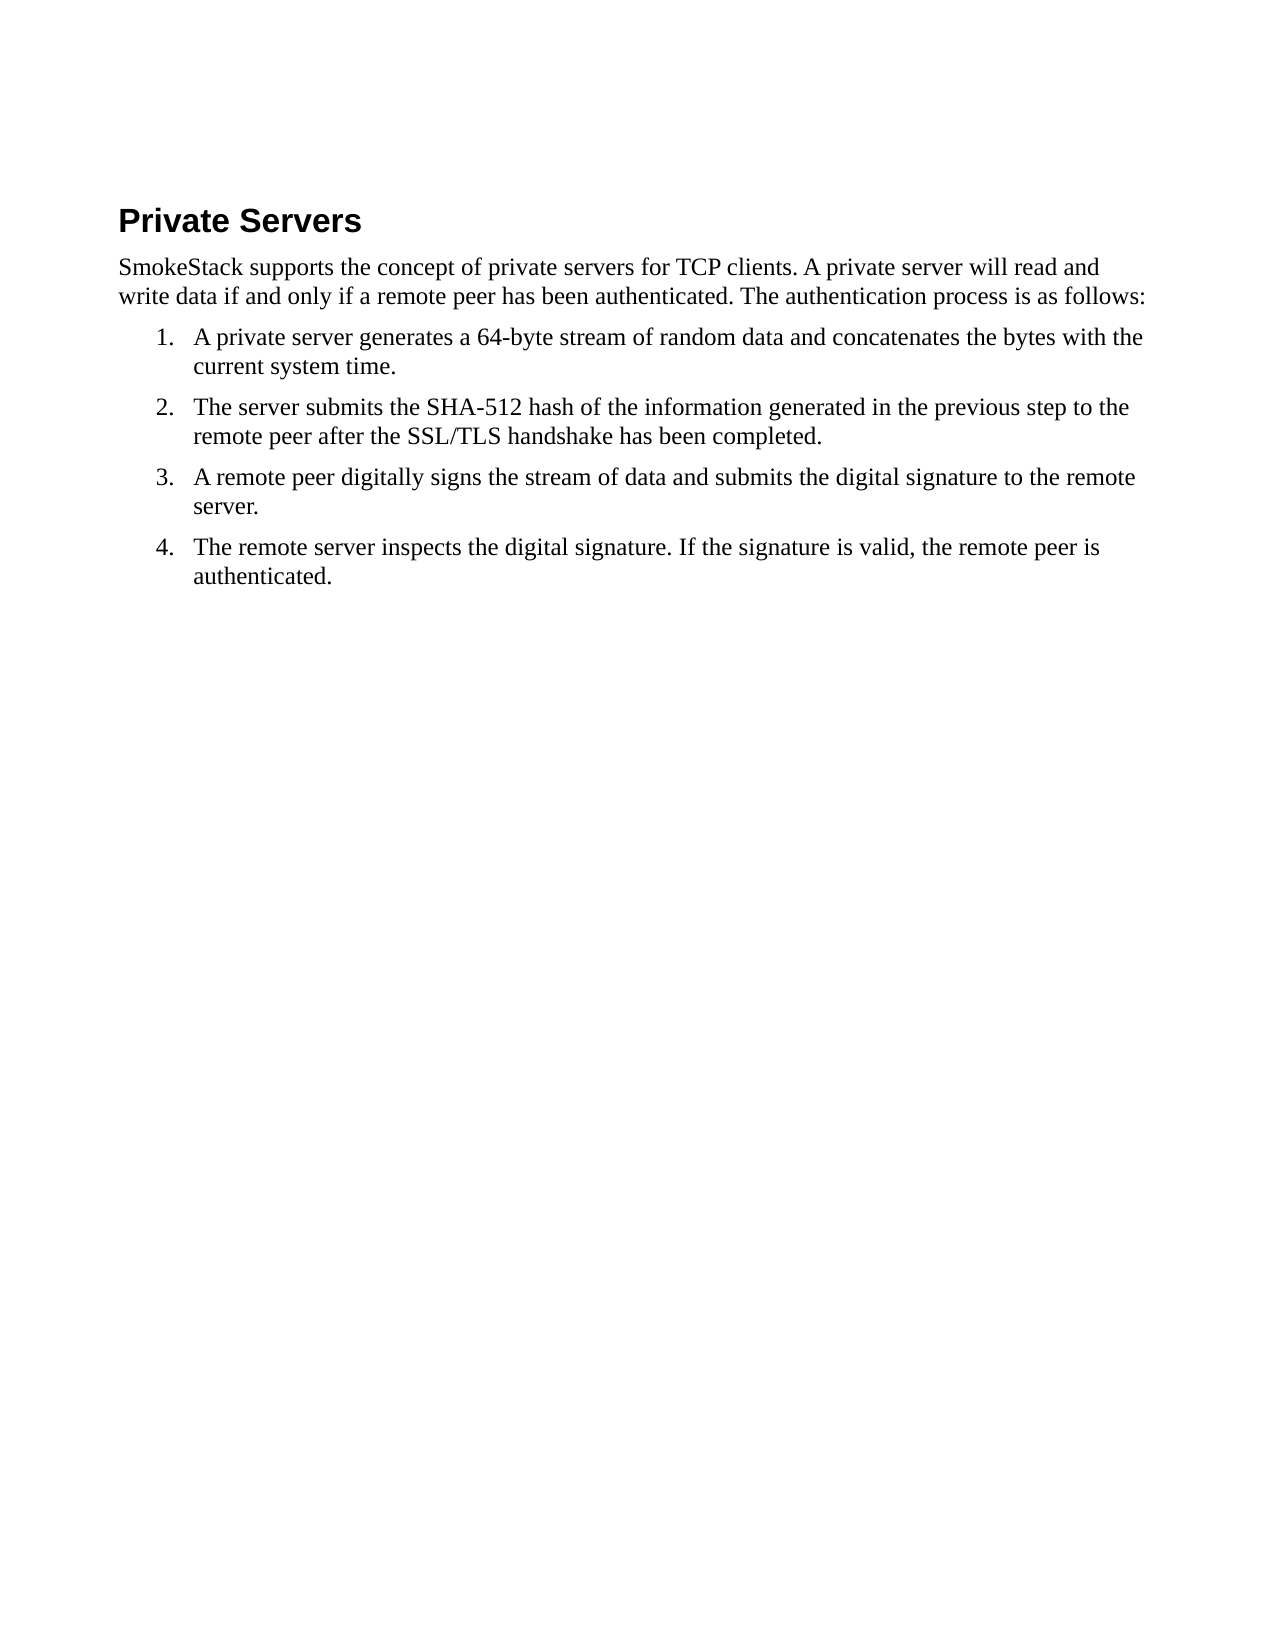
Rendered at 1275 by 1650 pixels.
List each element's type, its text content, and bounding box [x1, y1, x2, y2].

list A private server generates a 64-byte stream of random data and concatenates the bytes with the current system time. [156, 322, 1157, 380]
list The remote server inspects the digital signature. If the signature is valid, the remote peer is authenticated. [156, 532, 1157, 590]
subtitle Private Servers [118, 201, 1157, 240]
list The server submits the SHA-512 hash of the information generated in the previous step to the remote peer after the SSL/TLS handshake has been completed. [156, 392, 1157, 450]
list A remote peer digitally signs the stream of data and submits the digital signature to the remote server. [156, 462, 1157, 520]
text SmokeStack supports the concept of private servers for TCP clients. A private server will read and write data if and only if a remote peer has been authenticated. The authentication process is as follows: [118, 252, 1157, 310]
